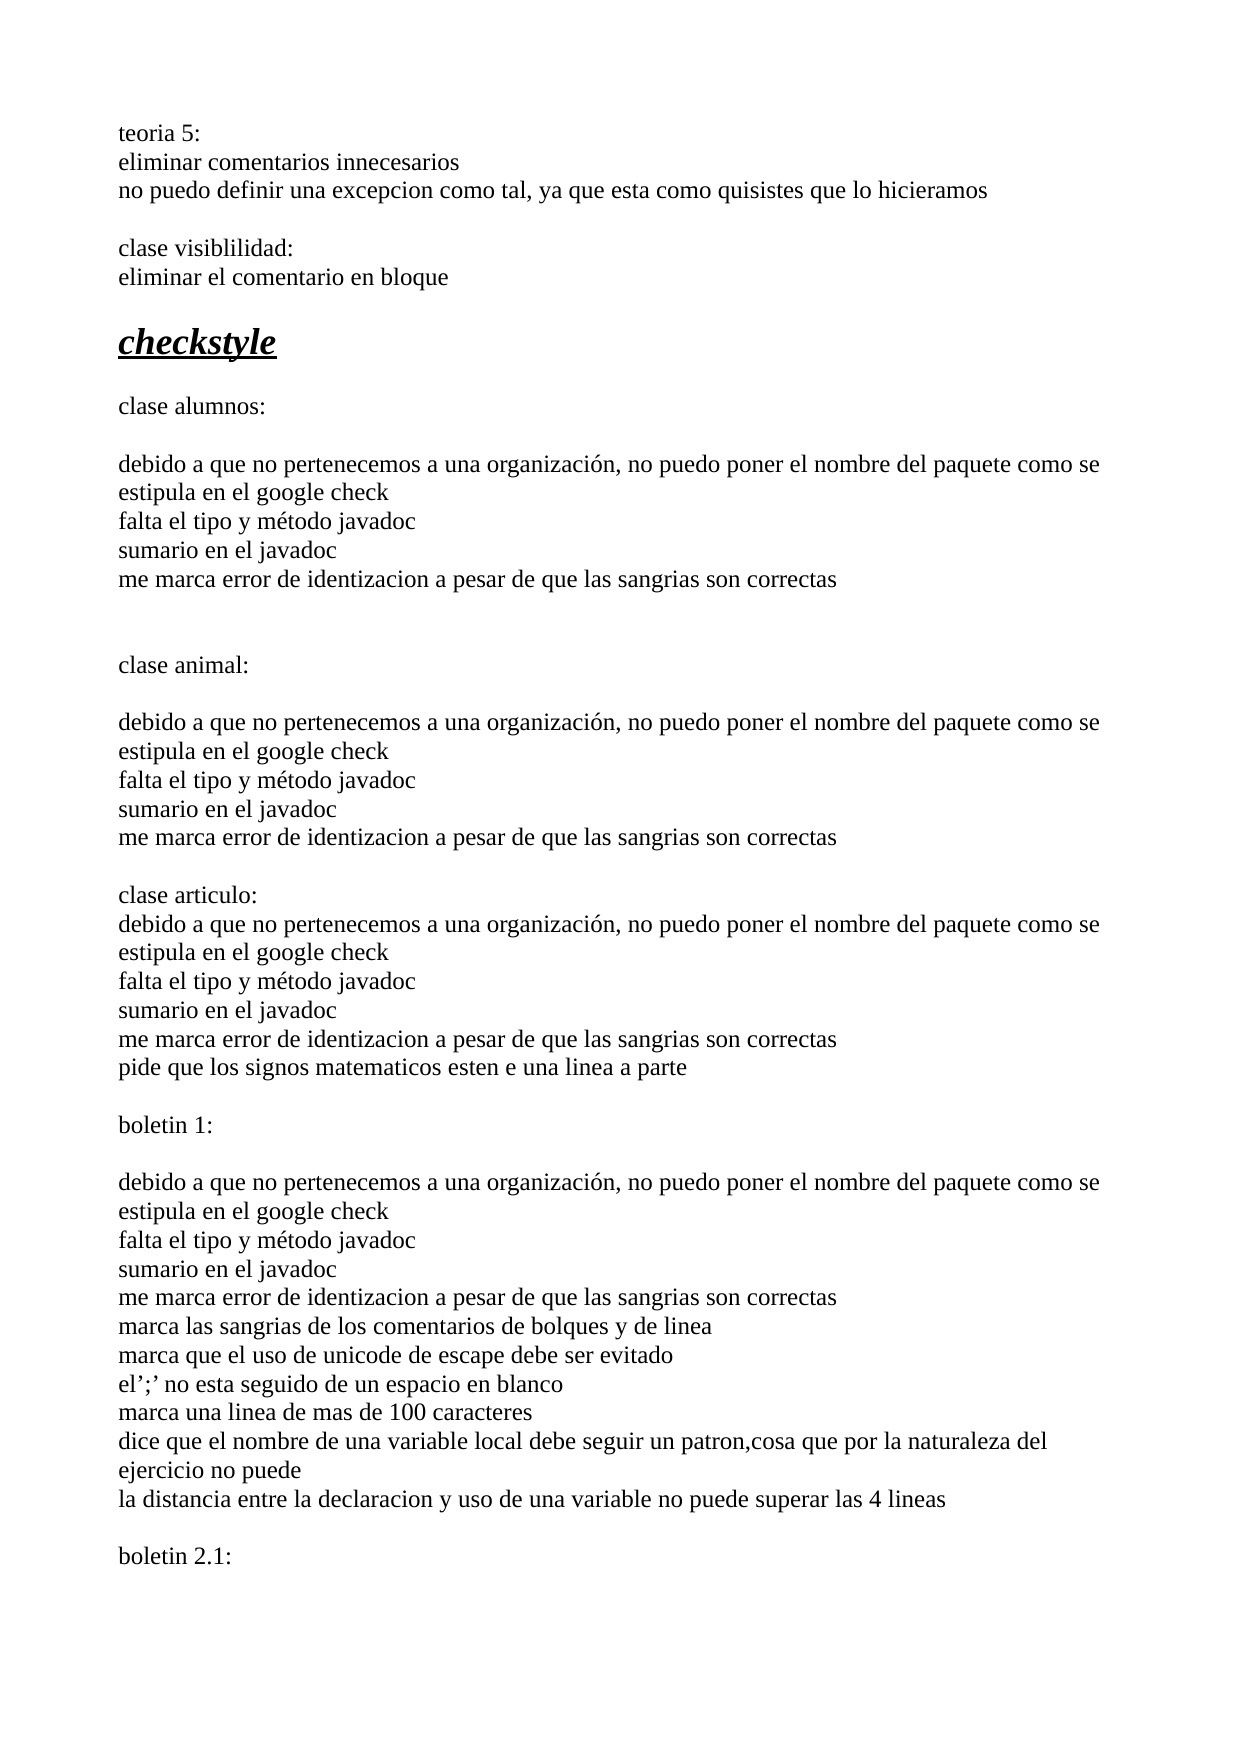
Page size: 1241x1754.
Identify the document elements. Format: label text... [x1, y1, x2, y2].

text me marca error de identizacion a pesar de que las sangrias son correctas [118, 1024, 1122, 1052]
text marca que el uso de unicode de escape debe ser evitado [118, 1340, 1122, 1369]
text sumario en el javadoc [118, 1254, 1122, 1282]
text no puedo definir una excepcion como tal, ya que esta como quisistes que lo hicieramos [118, 176, 1122, 204]
text sumario en el javadoc [118, 535, 1122, 564]
text clase articulo: [118, 880, 1122, 909]
text dice que el nombre de una variable local debe seguir un patron,cosa que por la naturaleza del ejercicio no puede [118, 1426, 1122, 1484]
text boletin 1: [118, 1110, 1122, 1139]
text checkstyle [118, 319, 1122, 362]
text falta el tipo y método javadoc [118, 506, 1122, 535]
text teoria 5: [118, 118, 1122, 147]
text falta el tipo y método javadoc [118, 1225, 1122, 1254]
text sumario en el javadoc [118, 794, 1122, 822]
text debido a que no pertenecemos a una organización, no puedo poner el nombre del paquete como se estipula en el google check [118, 707, 1122, 765]
text clase visiblilidad: [118, 233, 1122, 262]
text pide que los signos matematicos esten e una linea a parte [118, 1052, 1122, 1081]
text debido a que no pertenecemos a una organización, no puedo poner el nombre del paquete como se estipula en el google check [118, 449, 1122, 506]
text falta el tipo y método javadoc [118, 765, 1122, 794]
text me marca error de identizacion a pesar de que las sangrias son correctas [118, 564, 1122, 592]
text boletin 2.1: [118, 1541, 1122, 1570]
text clase alumnos: [118, 391, 1122, 420]
text la distancia entre la declaracion y uso de una variable no puede superar las 4 lineas [118, 1484, 1122, 1512]
text falta el tipo y método javadoc [118, 966, 1122, 995]
text eliminar el comentario en bloque [118, 262, 1122, 291]
text eliminar comentarios innecesarios [118, 147, 1122, 176]
text debido a que no pertenecemos a una organización, no puedo poner el nombre del paquete como se estipula en el google check [118, 1167, 1122, 1225]
text me marca error de identizacion a pesar de que las sangrias son correctas [118, 822, 1122, 851]
text marca una linea de mas de 100 caracteres [118, 1397, 1122, 1426]
text clase animal: [118, 650, 1122, 679]
text debido a que no pertenecemos a una organización, no puedo poner el nombre del paquete como se estipula en el google check [118, 909, 1122, 966]
text sumario en el javadoc [118, 995, 1122, 1024]
text el’;’ no esta seguido de un espacio en blanco [118, 1369, 1122, 1397]
text me marca error de identizacion a pesar de que las sangrias son correctas [118, 1282, 1122, 1311]
text marca las sangrias de los comentarios de bolques y de linea [118, 1311, 1122, 1340]
